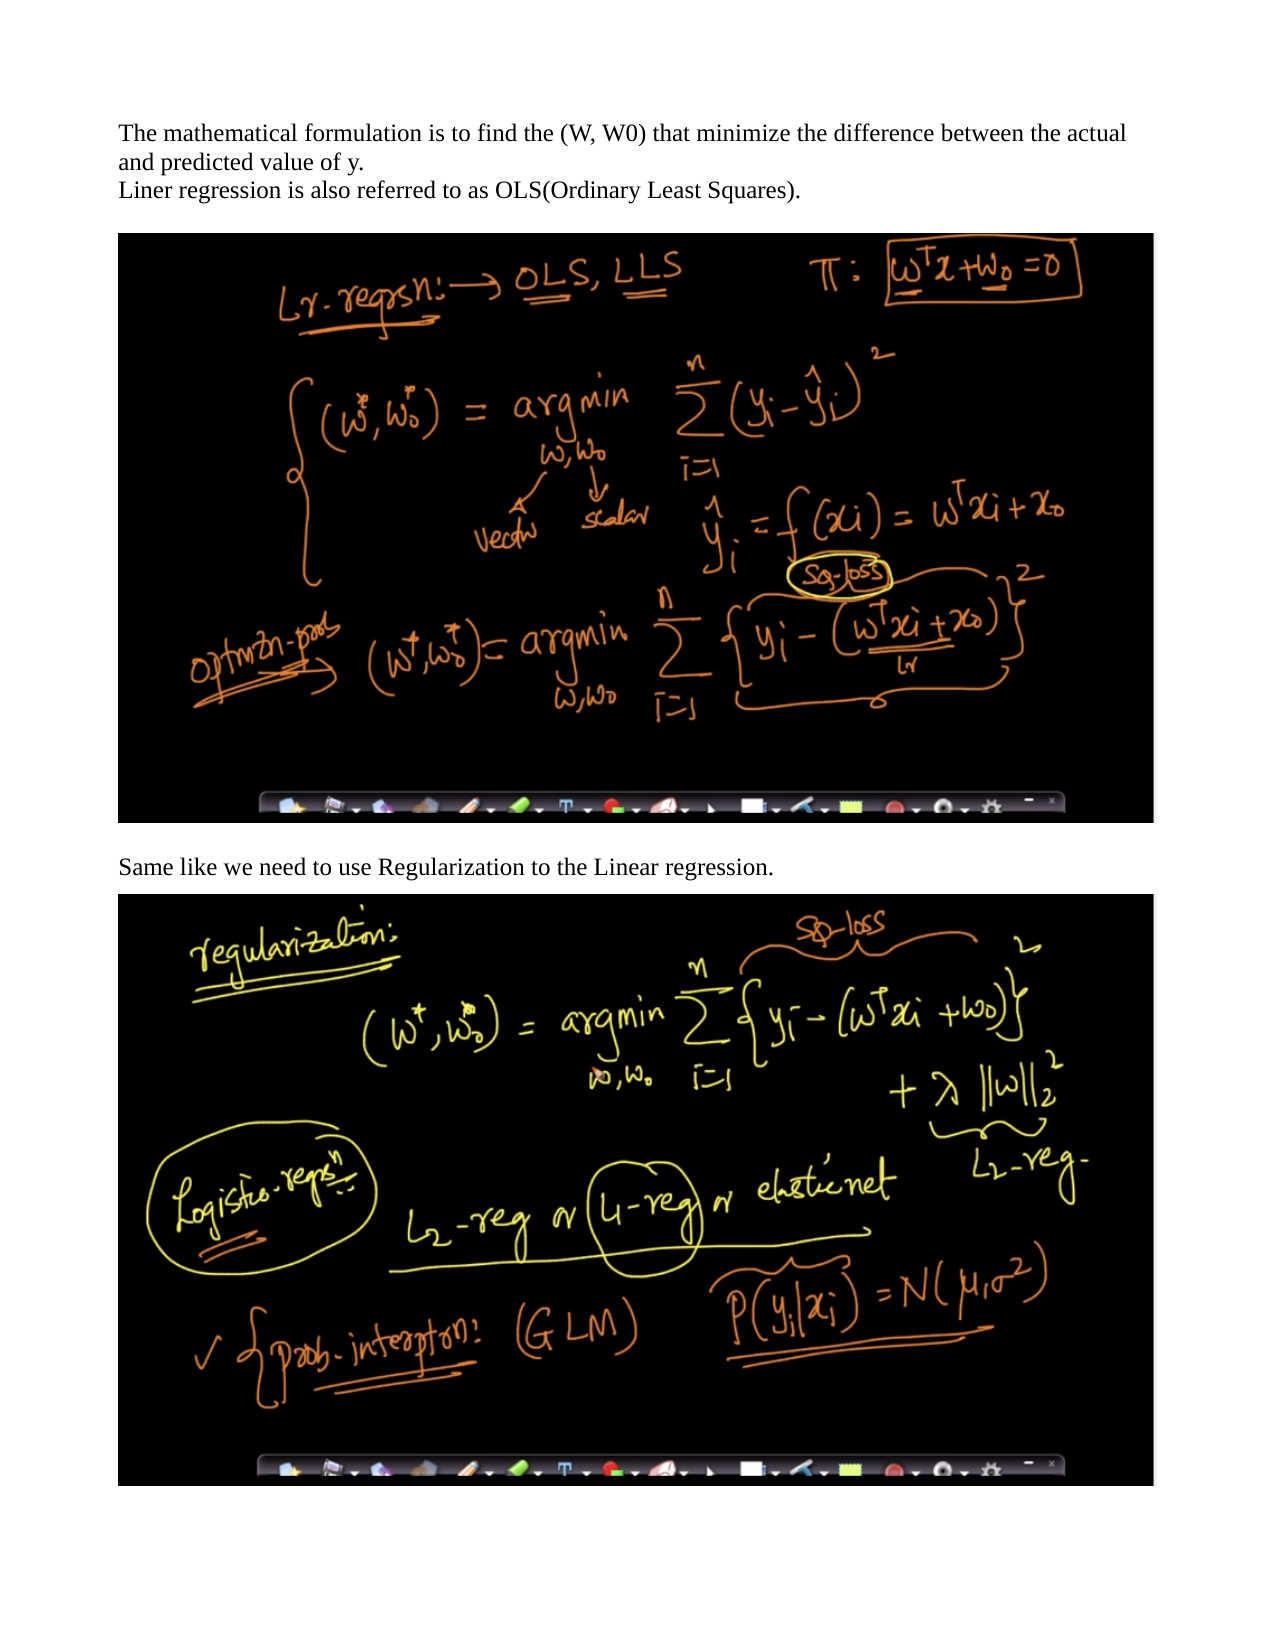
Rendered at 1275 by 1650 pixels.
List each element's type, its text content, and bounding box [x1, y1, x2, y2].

text Same like we need to use Regularization to the Linear regression. [118, 852, 1157, 880]
picture [118, 894, 1157, 1486]
picture [118, 233, 1157, 823]
text The mathematical formulation is to find the (W, W0) that minimize the difference between the actual and predicted value of y. [118, 118, 1157, 176]
text Liner regression is also referred to as OLS(Ordinary Least Squares). [118, 176, 1157, 204]
